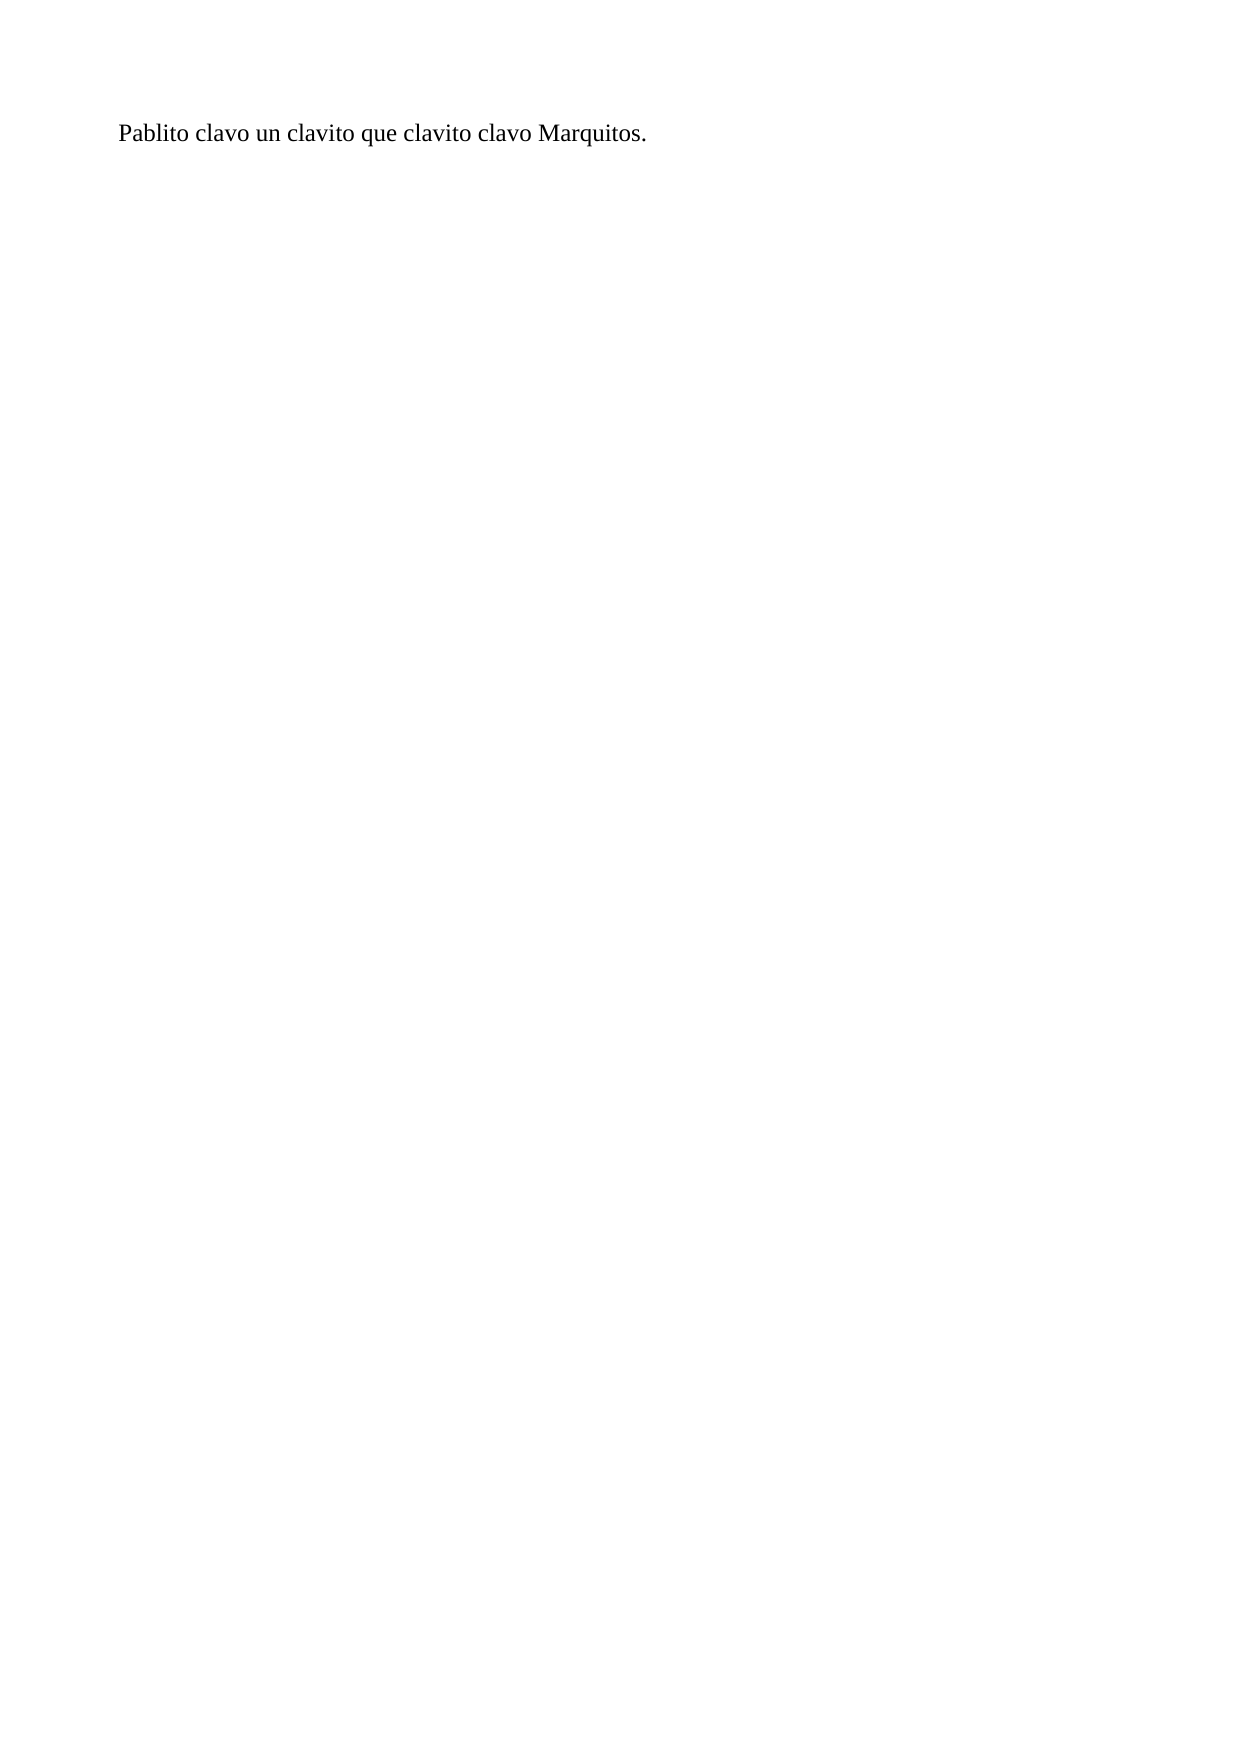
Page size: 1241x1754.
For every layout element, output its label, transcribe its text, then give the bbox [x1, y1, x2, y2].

text Pablito clavo un clavito que clavito clavo Marquitos. [118, 118, 1122, 147]
